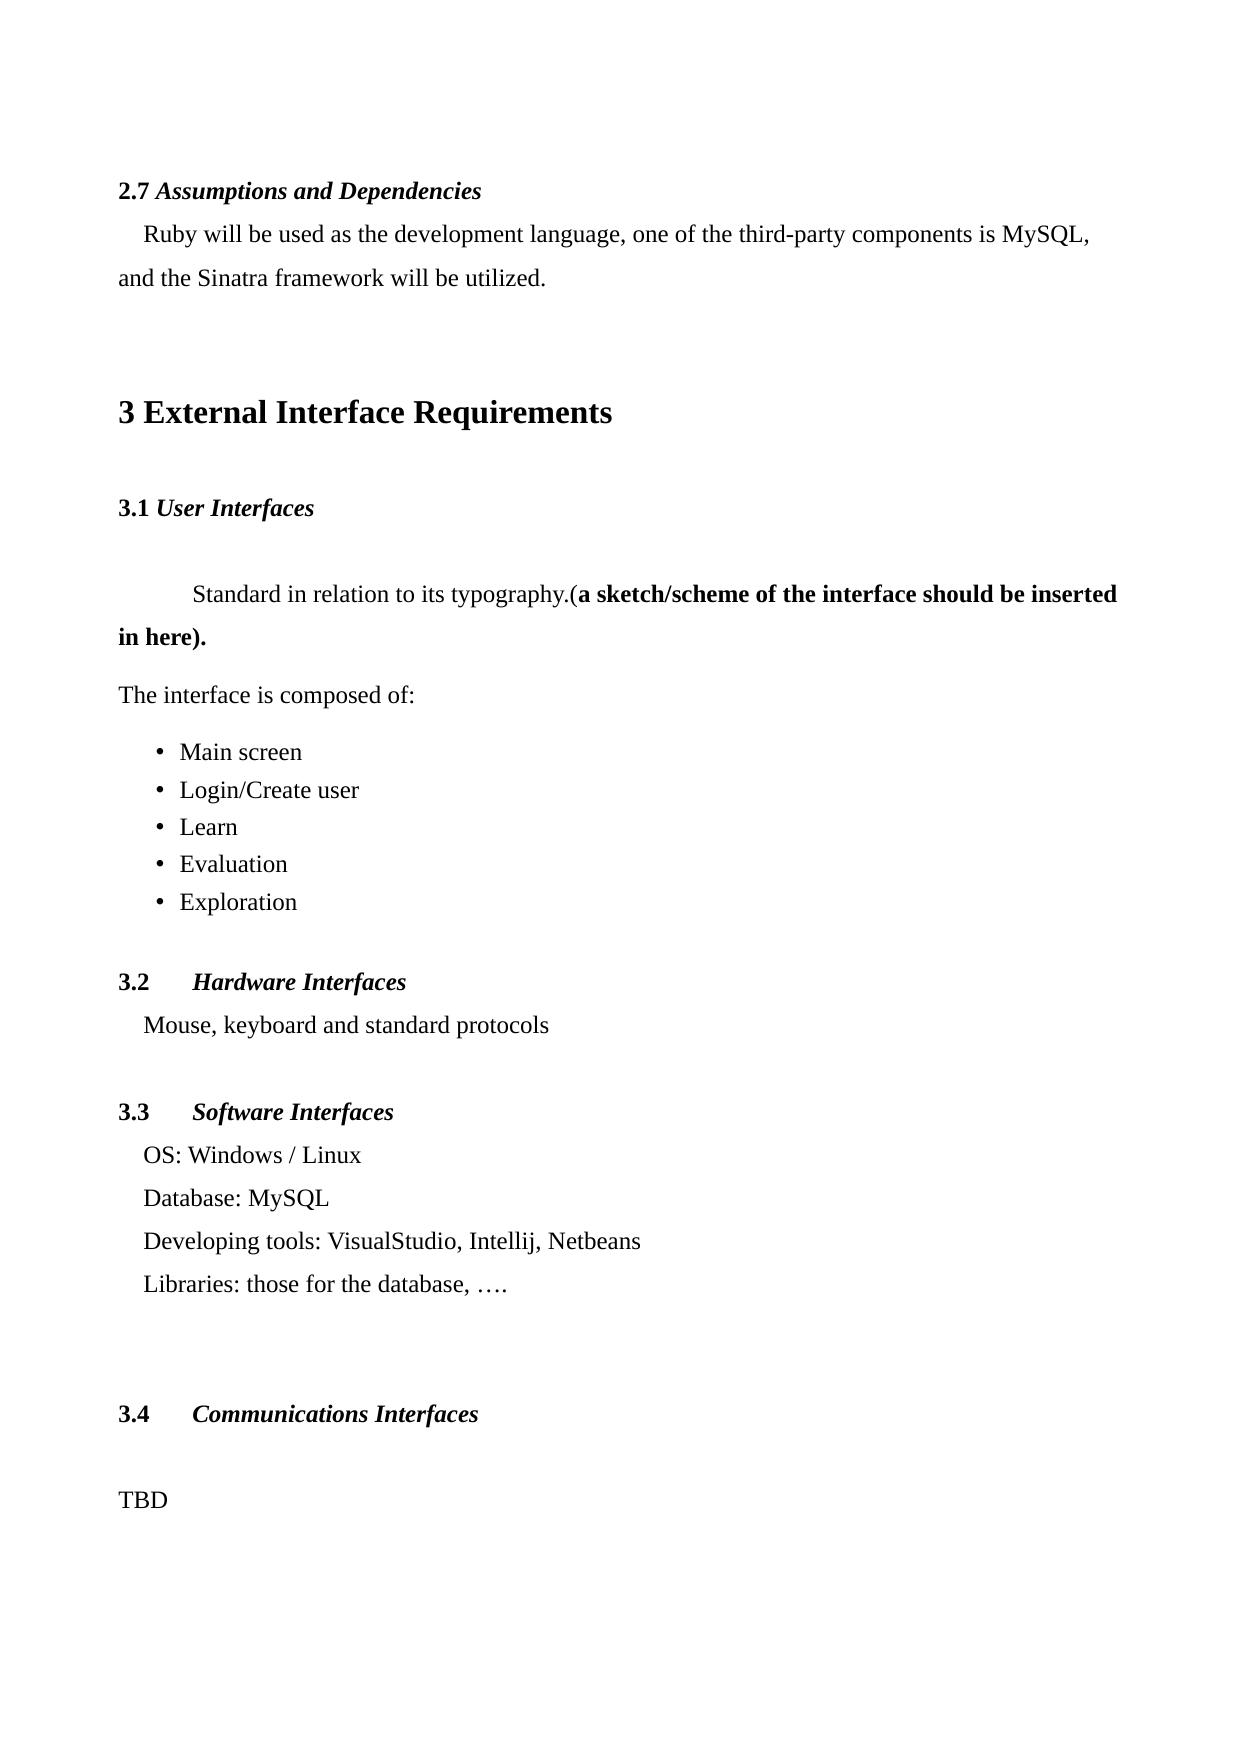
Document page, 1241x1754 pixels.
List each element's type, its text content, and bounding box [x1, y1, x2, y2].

text Ruby will be used as the development language, one of the third-party components is MySQL, and the Sinatra framework will be utilized. [118, 219, 1122, 291]
text Standard in relation to its typography.(a sketch/scheme of the interface should be inserted in here). [118, 579, 1122, 651]
list Learn [156, 812, 1122, 841]
text 2.7 Assumptions and Dependencies [118, 176, 1122, 205]
text Database: MySQL [118, 1183, 1122, 1212]
text Libraries: those for the database, …. [118, 1269, 1122, 1298]
list Login/Create user [156, 775, 1122, 803]
text 3.2 Hardware Interfaces [118, 967, 1122, 996]
text TBD [118, 1485, 1122, 1514]
text 3.1 User Interfaces [118, 493, 1122, 521]
text 3.3 Software Interfaces [118, 1097, 1122, 1126]
list Exploration [156, 887, 1122, 916]
text 3.4 Communications Interfaces [118, 1399, 1122, 1427]
text Developing tools: VisualStudio, Intellij, Netbeans [118, 1226, 1122, 1255]
list Main screen [156, 737, 1122, 766]
text The interface is composed of: [118, 680, 1122, 708]
text Mouse, keyboard and standard protocols [118, 1011, 1122, 1039]
text OS: Windows / Linux [118, 1140, 1122, 1169]
list Evaluation [156, 849, 1122, 878]
text 3 External Interface Requirements [118, 392, 1122, 430]
